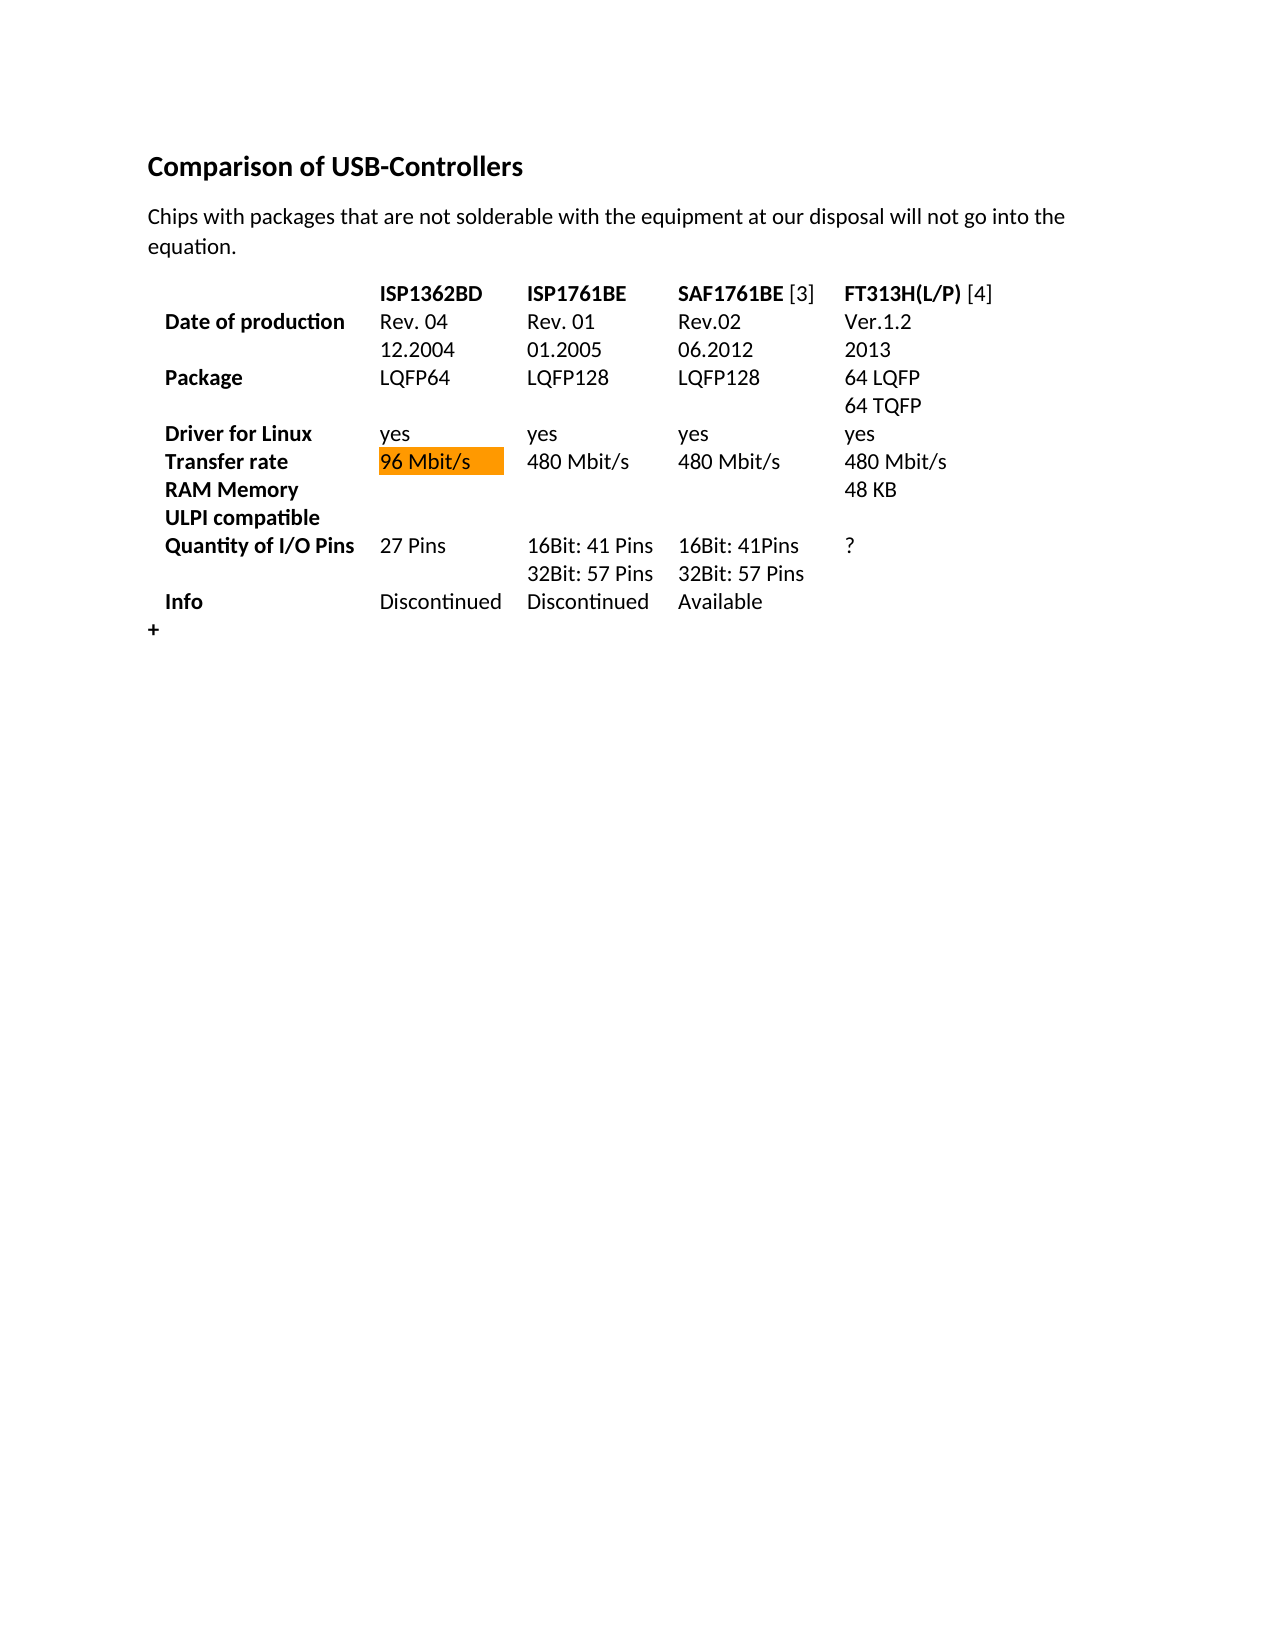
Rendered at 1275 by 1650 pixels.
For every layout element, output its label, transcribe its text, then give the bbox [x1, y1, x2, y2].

table_cell Info [154, 587, 368, 615]
table_header [154, 279, 368, 307]
table_cell Available [667, 587, 833, 615]
table_cell yes [667, 419, 833, 447]
table_cell 27 Pins [368, 531, 516, 587]
table_cell Ver.1.2 2013 [833, 307, 1027, 363]
table_cell 48 KB [833, 475, 1027, 503]
table_cell 64 LQFP 64 TQFP [833, 363, 1027, 419]
table_cell yes [368, 419, 516, 447]
table_cell RAM Memory [154, 475, 368, 503]
table_cell [833, 587, 1027, 615]
table_cell Rev. 04 12.2004 [368, 307, 516, 363]
table_cell [667, 503, 833, 531]
table_cell [516, 503, 667, 531]
table_cell Discontinued [516, 587, 667, 615]
table_cell Quantity of I/O Pins [154, 531, 368, 587]
table_cell yes [833, 419, 1027, 447]
table_cell [667, 475, 833, 503]
table_cell [516, 475, 667, 503]
table_cell Date of production [154, 307, 368, 363]
table_cell 16Bit: 41 Pins 32Bit: 57 Pins [516, 531, 667, 587]
text + [148, 615, 1127, 643]
table_cell LQFP128 [516, 363, 667, 419]
table_cell LQFP128 [667, 363, 833, 419]
table_cell [833, 503, 1027, 531]
table_cell ULPI compatible [154, 503, 368, 531]
table_cell 16Bit: 41Pins 32Bit: 57 Pins [667, 531, 833, 587]
table_cell [368, 503, 516, 531]
table_cell LQFP64 [368, 363, 516, 419]
table_header FT313H(L/P) [4] [833, 279, 1027, 307]
table_header ISP1362BD [368, 279, 516, 307]
table_header ISP1761BE [516, 279, 667, 307]
table_cell Driver for Linux [154, 419, 368, 447]
text Chips with packages that are not solderable with the equipment at our disposal will not go into the equation. [148, 202, 1127, 260]
table_cell Rev. 01 01.2005 [516, 307, 667, 363]
table_cell Rev.02 06.2012 [667, 307, 833, 363]
table_cell 96 Mbit/s [368, 447, 379, 475]
table_cell 96 Mbit/s [504, 447, 516, 475]
table_cell 480 Mbit/s [667, 447, 833, 475]
table_cell Transfer rate [154, 447, 368, 475]
table_cell [368, 475, 516, 503]
table_header SAF1761BE [3] [667, 279, 833, 307]
table_cell ? [833, 531, 1027, 587]
table_cell 480 Mbit/s [833, 447, 1027, 475]
table_cell Package [154, 363, 368, 419]
table_cell 480 Mbit/s [516, 447, 667, 475]
table_cell yes [516, 419, 667, 447]
text Comparison of USB-Controllers [148, 148, 1127, 183]
table_cell Discontinued [368, 587, 516, 615]
